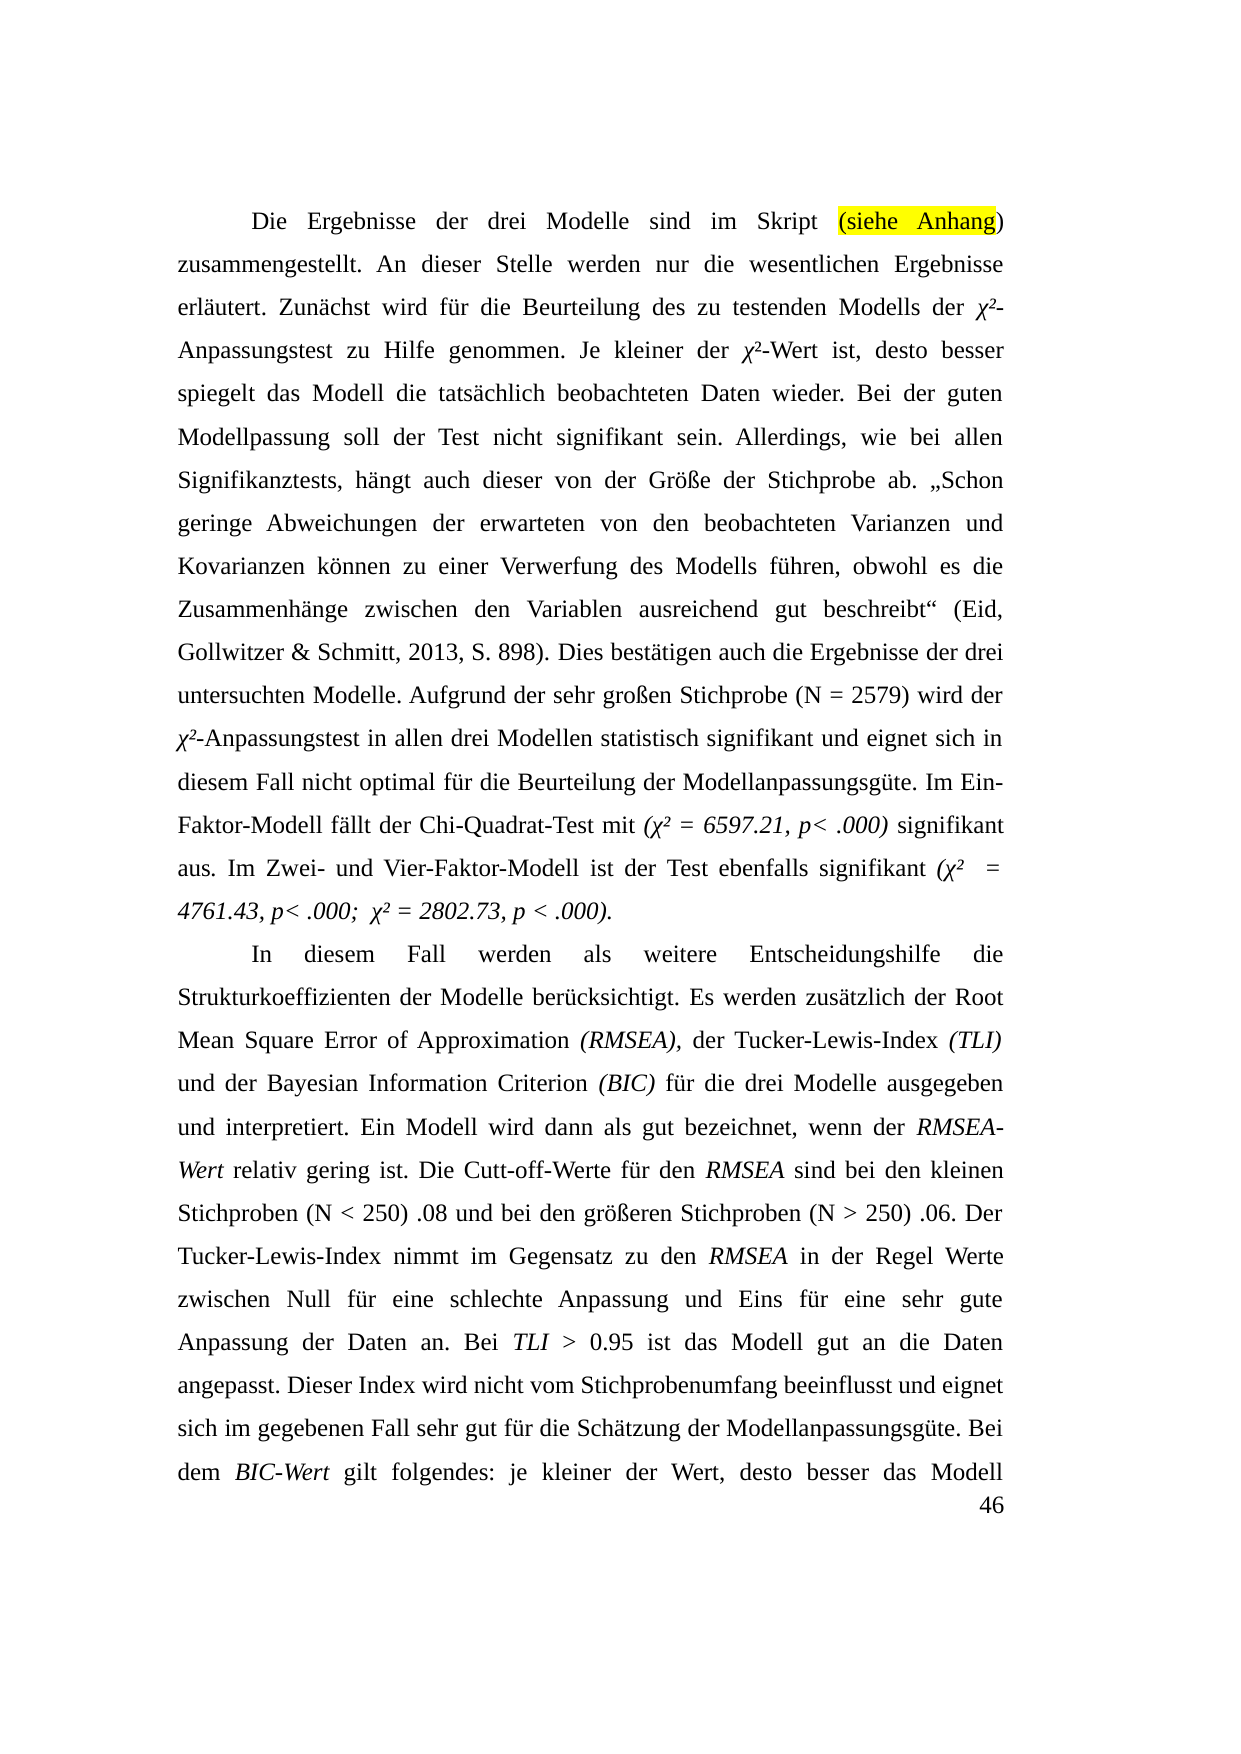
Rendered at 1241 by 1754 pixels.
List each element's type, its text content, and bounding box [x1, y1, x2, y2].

text In diesem Fall werden als weitere Entscheidungshilfe die Strukturkoeffizienten der Modelle berücksichtigt. Es werden zusätzlich der Root Mean Square Error of Approximation (RMSEA), der Tucker-Lewis-Index (TLI) und der Bayesian Information Criterion (BIC) für die drei Modelle ausgegeben und interpretiert. Ein Modell wird dann als gut bezeichnet, wenn der RMSEA-Wert relativ gering ist. Die Cutt-off-Werte für den RMSEA sind bei den kleinen Stichproben (N < 250) .08 und bei den größeren Stichproben (N > 250) .06. Der Tucker-Lewis-Index nimmt im Gegensatz zu den RMSEA in der Regel Werte zwischen Null für eine schlechte Anpassung und Eins für eine sehr gute Anpassung der Daten an. Bei TLI > 0.95 ist das Modell gut an die Daten angepasst. Dieser Index wird nicht vom Stichprobenumfang beeinflusst und eignet sich im gegebenen Fall sehr gut für die Schätzung der Modellanpassungsgüte. Bei dem BIC-Wert gilt folgendes: je kleiner der Wert, desto besser das Modell [177, 939, 1004, 1485]
text Die Ergebnisse der drei Modelle sind im Skript (siehe Anhang) zusammengestellt. An dieser Stelle werden nur die wesentlichen Ergebnisse erläutert. Zunächst wird für die Beurteilung des zu testenden Modells der χ²-Anpassungstest zu Hilfe genommen. Je kleiner der χ²-Wert ist, desto besser spiegelt das Modell die tatsächlich beobachteten Daten wieder. Bei der guten Modellpassung soll der Test nicht signifikant sein. Allerdings, wie bei allen Signifikanztests, hängt auch dieser von der Größe der Stichprobe ab. „Schon geringe Abweichungen der erwarteten von den beobachteten Varianzen und Kovarianzen können zu einer Verwerfung des Modells führen, obwohl es die Zusammenhänge zwischen den Variablen ausreichend gut beschreibt“ (Eid, Gollwitzer & Schmitt, 2013, S. 898). Dies bestätigen auch die Ergebnisse der drei untersuchten Modelle. Aufgrund der sehr großen Stichprobe (N = 2579) wird der χ²-Anpassungstest in allen drei Modellen statistisch signifikant und eignet sich in diesem Fall nicht optimal für die Beurteilung der Modellanpassungsgüte. Im Ein-Faktor-Modell fällt der Chi-Quadrat-Test mit (χ² = 6597.21, p< .000) signifikant aus. Im Zwei- und Vier-Faktor-Modell ist der Test ebenfalls signifikant (χ² = 4761.43, p< .000; χ² = 2802.73, p < .000). [177, 206, 1004, 925]
